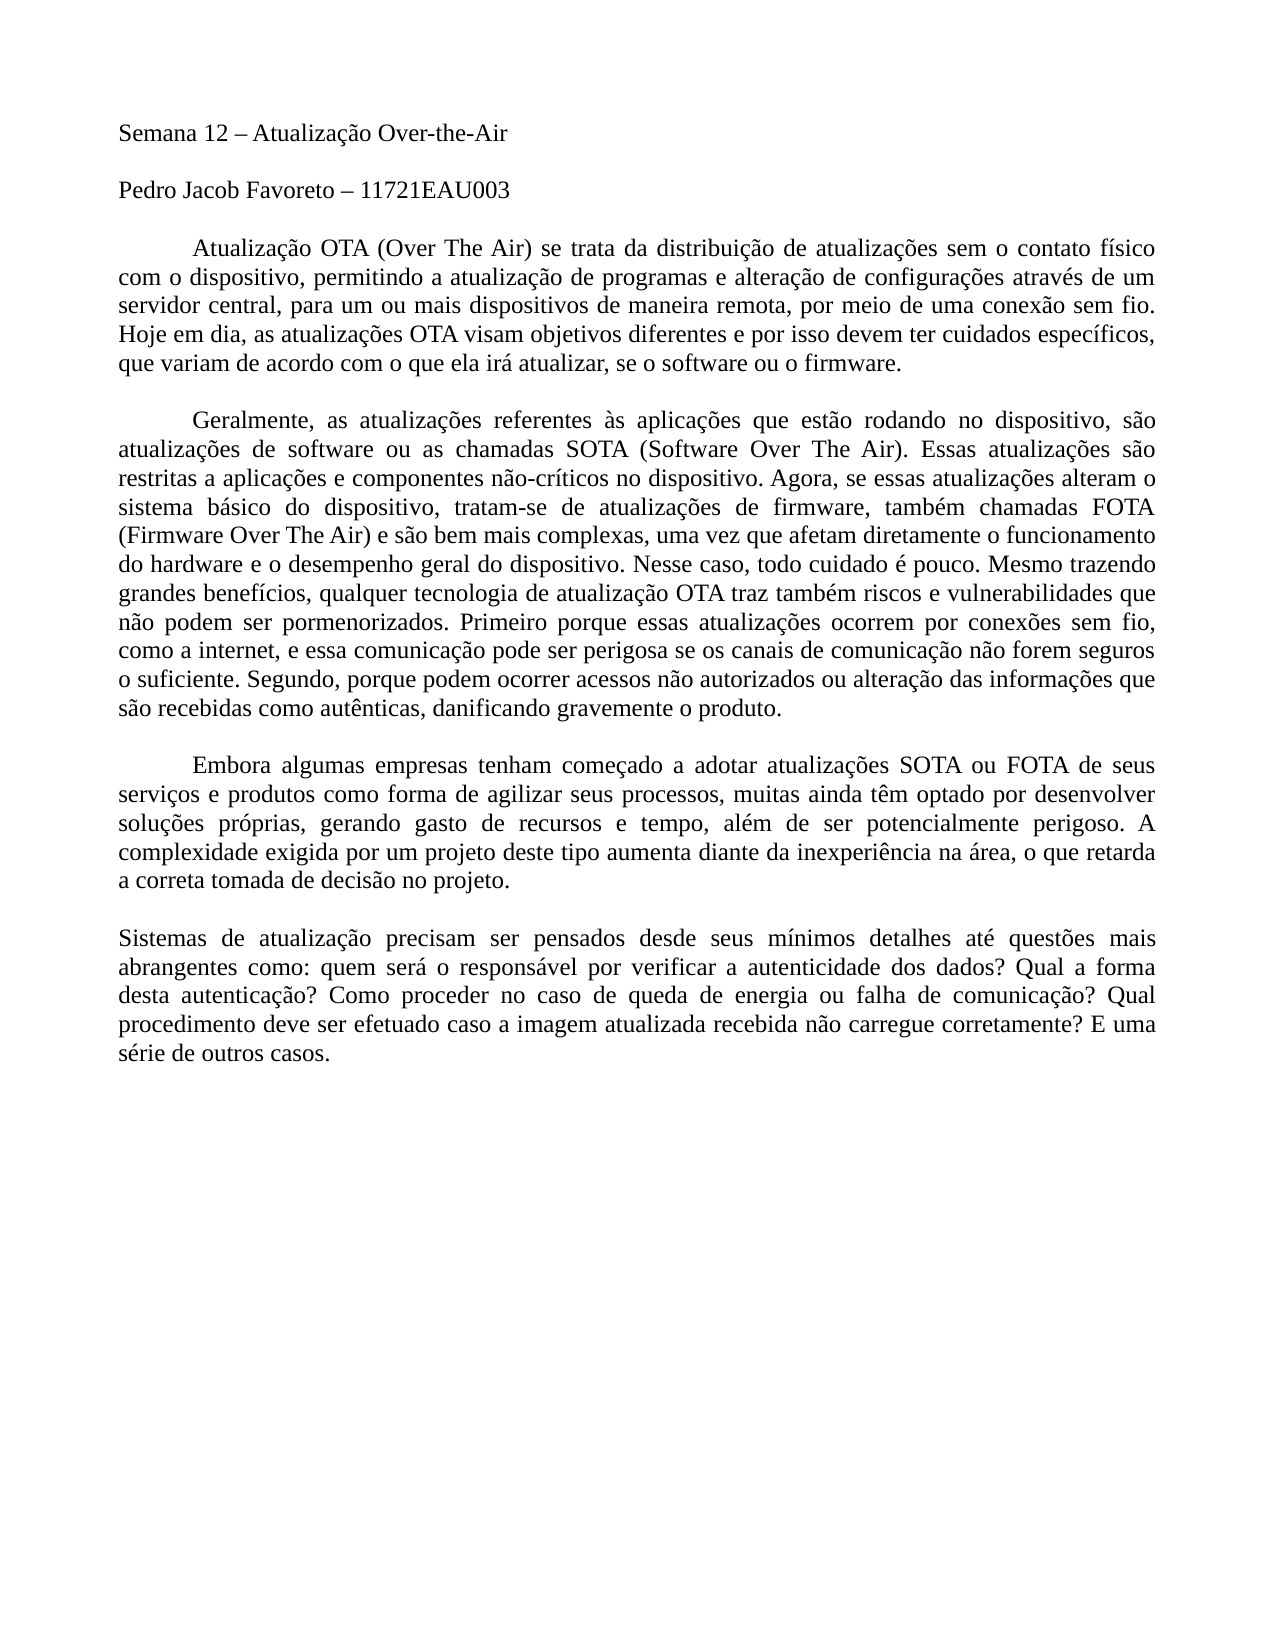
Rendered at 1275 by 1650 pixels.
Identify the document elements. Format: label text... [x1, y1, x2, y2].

text Sistemas de atualização precisam ser pensados desde seus mínimos detalhes até questões mais abrangentes como: quem será o responsável por verificar a autenticidade dos dados? Qual a forma desta autenticação? Como proceder no caso de queda de energia ou falha de comunicação? Qual procedimento deve ser efetuado caso a imagem atualizada recebida não carregue corretamente? E uma série de outros casos. [118, 923, 1157, 1067]
text Geralmente, as atualizações referentes às aplicações que estão rodando no dispositivo, são atualizações de software ou as chamadas SOTA (Software Over The Air). Essas atualizações são restritas a aplicações e componentes não-críticos no dispositivo. Agora, se essas atualizações alteram o sistema básico do dispositivo, tratam-se de atualizações de firmware, também chamadas FOTA (Firmware Over The Air) e são bem mais complexas, uma vez que afetam diretamente o funcionamento do hardware e o desempenho geral do dispositivo. Nesse caso, todo cuidado é pouco. Mesmo trazendo grandes benefícios, qualquer tecnologia de atualização OTA traz também riscos e vulnerabilidades que não podem ser pormenorizados. Primeiro porque essas atualizações ocorrem por conexões sem fio, como a internet, e essa comunicação pode ser perigosa se os canais de comunicação não forem seguros o suficiente. Segundo, porque podem ocorrer acessos não autorizados ou alteração das informações que são recebidas como autênticas, danificando gravemente o produto. [118, 406, 1157, 722]
text Pedro Jacob Favoreto – 11721EAU003 [118, 176, 1157, 204]
text Atualização OTA (Over The Air) se trata da distribuição de atualizações sem o contato físico com o dispositivo, permitindo a atualização de programas e alteração de configurações através de um servidor central, para um ou mais dispositivos de maneira remota, por meio de uma conexão sem fio. Hoje em dia, as atualizações OTA visam objetivos diferentes e por isso devem ter cuidados específicos, que variam de acordo com o que ela irá atualizar, se o software ou o firmware. [118, 233, 1157, 377]
text Embora algumas empresas tenham começado a adotar atualizações SOTA ou FOTA de seus serviços e produtos como forma de agilizar seus processos, muitas ainda têm optado por desenvolver soluções próprias, gerando gasto de recursos e tempo, além de ser potencialmente perigoso. A complexidade exigida por um projeto deste tipo aumenta diante da inexperiência na área, o que retarda a correta tomada de decisão no projeto. [118, 751, 1157, 894]
text Semana 12 – Atualização Over-the-Air [118, 118, 1157, 147]
